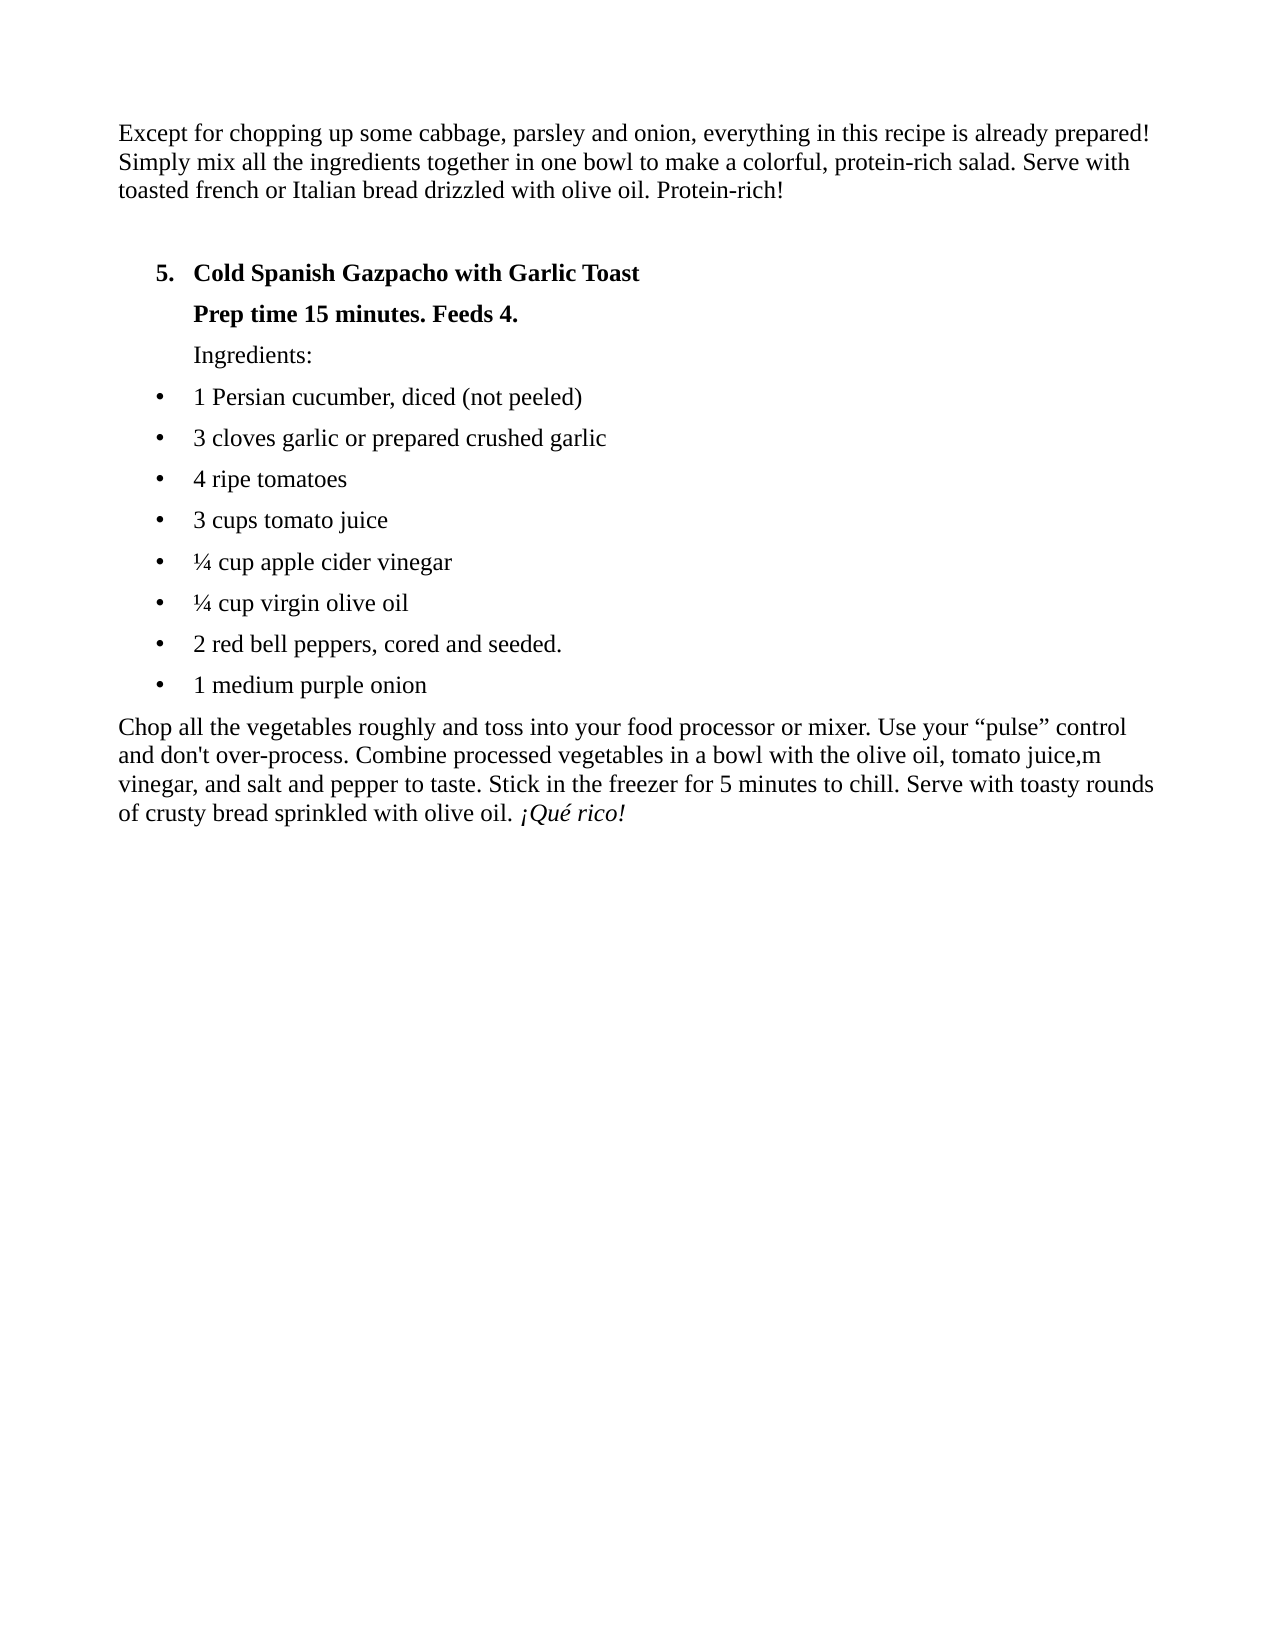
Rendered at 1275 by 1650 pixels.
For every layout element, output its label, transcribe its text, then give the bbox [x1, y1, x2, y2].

list 1 medium purple onion [156, 671, 1157, 699]
list 4 ripe tomatoes [156, 464, 1157, 493]
text Chop all the vegetables roughly and toss into your food processor or mixer. Use your “pulse” control and don't over-process. Combine processed vegetables in a bowl with the olive oil, tomato juice,m vinegar, and salt and pepper to taste. Stick in the freezer for 5 minutes to chill. Serve with toasty rounds of crusty bread sprinkled with olive oil. ¡Qué rico! [118, 712, 1157, 827]
list Cold Spanish Gazpacho with Garlic Toast [156, 258, 1157, 287]
text Except for chopping up some cabbage, parsley and onion, everything in this recipe is already prepared! Simply mix all the ingredients together in one bowl to make a colorful, protein-rich salad. Serve with toasted french or Italian bread drizzled with olive oil. Protein-rich! [118, 118, 1157, 204]
list ¼ cup virgin olive oil [156, 588, 1157, 617]
list ¼ cup apple cider vinegar [156, 547, 1157, 576]
list 2 red bell peppers, cored and seeded. [156, 629, 1157, 658]
list Ingredients: [156, 341, 1157, 369]
list 3 cups tomato juice [156, 506, 1157, 534]
list Prep time 15 minutes. Feeds 4. [156, 299, 1157, 328]
list 3 cloves garlic or prepared crushed garlic [156, 423, 1157, 452]
list 1 Persian cucumber, diced (not peeled) [156, 382, 1157, 411]
